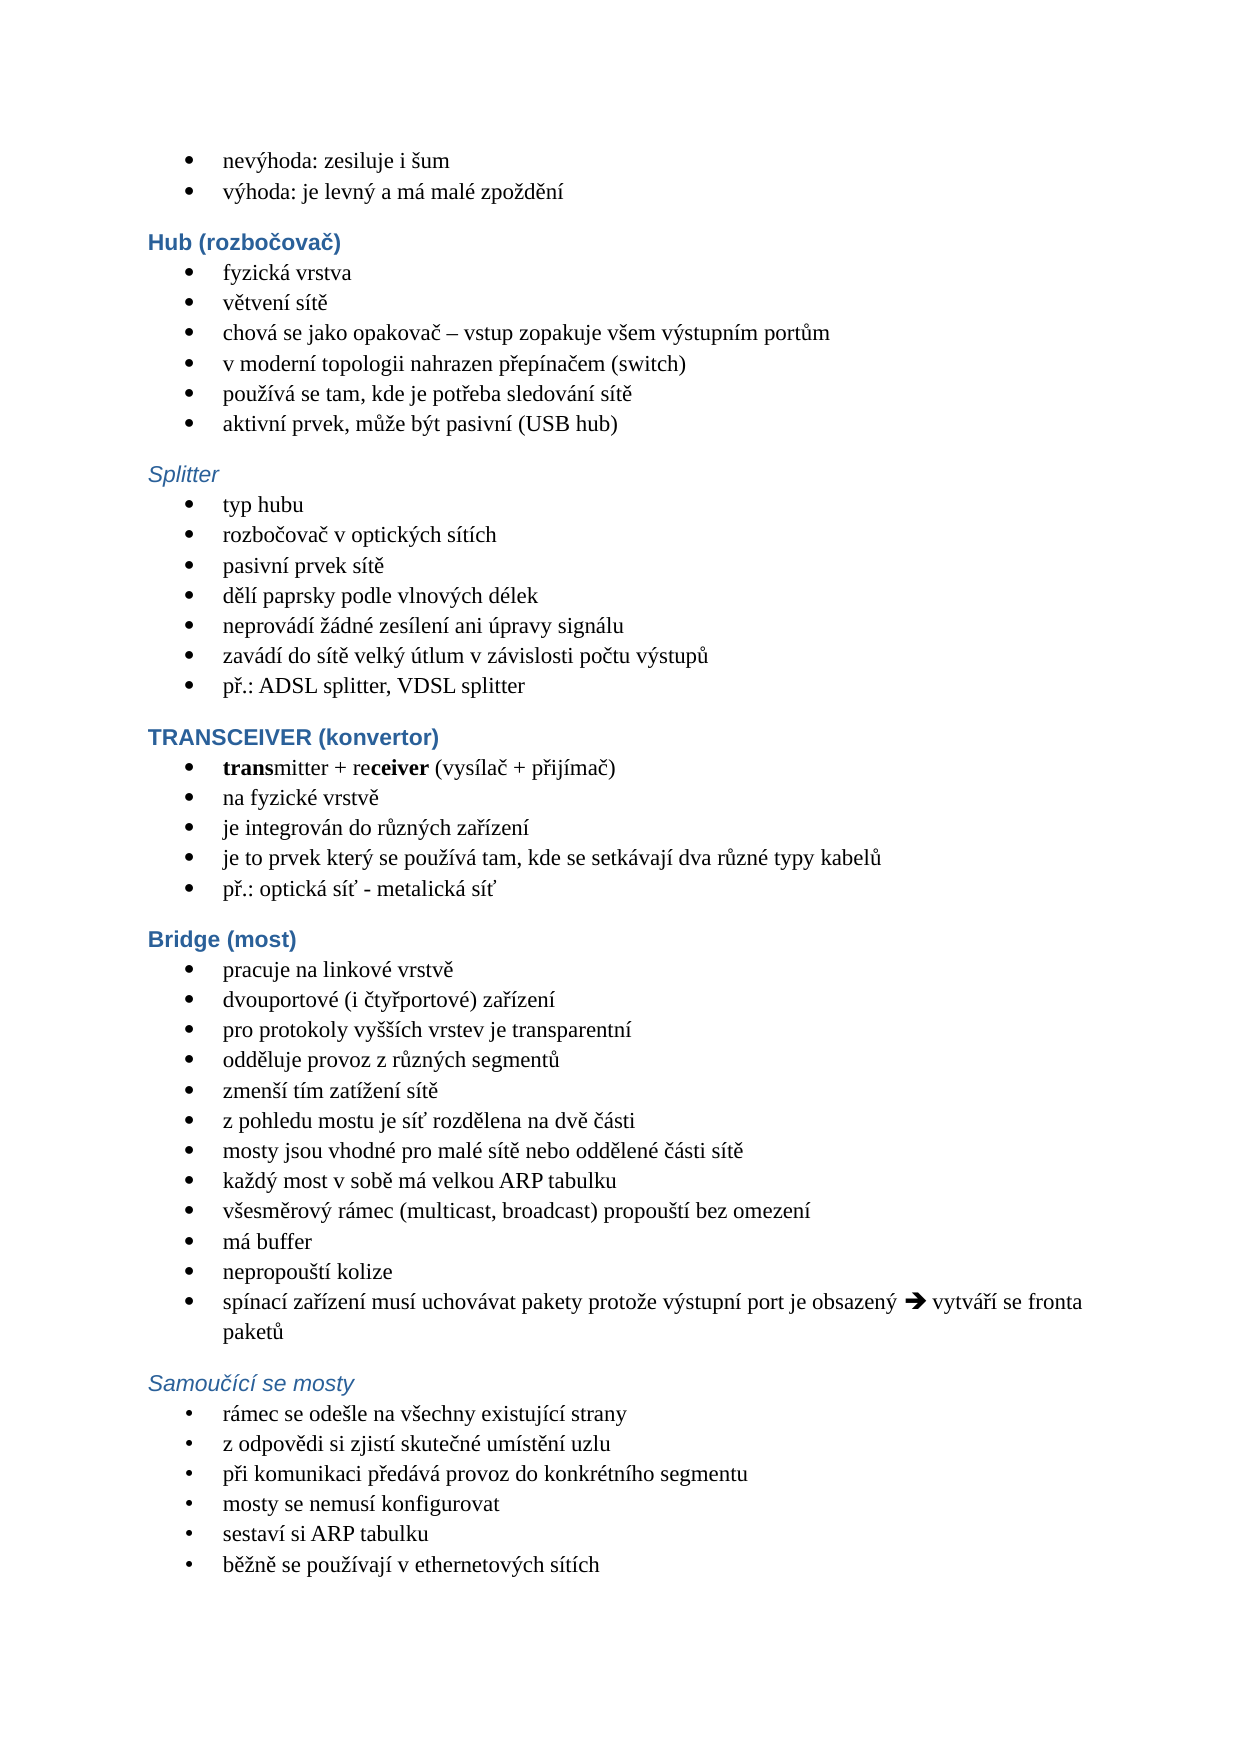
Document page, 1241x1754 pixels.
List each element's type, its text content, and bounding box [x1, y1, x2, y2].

list neprovádí žádné zesílení ani úpravy signálu [185, 612, 1093, 638]
list zavádí do sítě velký útlum v závislosti počtu výstupů [185, 642, 1093, 669]
subtitle Hub (rozbočovač) [148, 229, 1093, 255]
list pasivní prvek sítě [185, 552, 1093, 578]
list dvouportové (i čtyřportové) zařízení [185, 986, 1093, 1012]
list nevýhoda: zesiluje i šum [185, 148, 1093, 174]
list zmenší tím zatížení sítě [185, 1077, 1093, 1103]
list chová se jako opakovač – vstup zopakuje všem výstupním portům [185, 319, 1093, 346]
list z odpovědi si zjistí skutečné umístění uzlu [185, 1430, 1093, 1456]
list nepropouští kolize [185, 1258, 1093, 1284]
subtitle Samoučící se mosty [148, 1369, 1093, 1396]
list př.: optická síť - metalická síť [185, 875, 1093, 901]
list dělí paprsky podle vlnových délek [185, 582, 1093, 608]
subtitle Splitter [148, 461, 1093, 487]
list odděluje provoz z různých segmentů [185, 1047, 1093, 1073]
list z pohledu mostu je síť rozdělena na dvě části [185, 1107, 1093, 1133]
list transmitter + receiver (vysílač + přijímač) [185, 754, 1093, 780]
list sestaví si ARP tabulku [185, 1521, 1093, 1547]
list spínací zařízení musí uchovávat pakety protože výstupní port je obsazený  vytváří se fronta paketů [185, 1288, 1093, 1345]
list všesměrový rámec (multicast, broadcast) propouští bez omezení [185, 1198, 1093, 1224]
list rámec se odešle na všechny existující strany [185, 1400, 1093, 1426]
list větvení sítě [185, 289, 1093, 316]
list při komunikaci předává provoz do konkrétního segmentu [185, 1460, 1093, 1486]
list rozbočovač v optických sítích [185, 522, 1093, 548]
list na fyzické vrstvě [185, 784, 1093, 810]
list v moderní topologii nahrazen přepínačem (switch) [185, 350, 1093, 376]
list každý most v sobě má velkou ARP tabulku [185, 1167, 1093, 1194]
subtitle Bridge (most) [148, 926, 1093, 952]
list je integrován do různých zařízení [185, 814, 1093, 841]
list běžně se používají v ethernetových sítích [185, 1551, 1093, 1577]
list typ hubu [185, 491, 1093, 518]
list př.: ADSL splitter, VDSL splitter [185, 673, 1093, 699]
list má buffer [185, 1228, 1093, 1254]
list mosty se nemusí konfigurovat [185, 1490, 1093, 1517]
subtitle TRANSCEIVER (konvertor) [148, 724, 1093, 750]
list aktivní prvek, může být pasivní (USB hub) [185, 410, 1093, 436]
list je to prvek který se používá tam, kde se setkávají dva různé typy kabelů [185, 844, 1093, 871]
list používá se tam, kde je potřeba sledování sítě [185, 380, 1093, 406]
list mosty jsou vhodné pro malé sítě nebo oddělené části sítě [185, 1137, 1093, 1163]
list fyzická vrstva [185, 259, 1093, 285]
list pro protokoly vyšších vrstev je transparentní [185, 1016, 1093, 1043]
list výhoda: je levný a má malé zpoždění [185, 178, 1093, 204]
list pracuje na linkové vrstvě [185, 956, 1093, 982]
